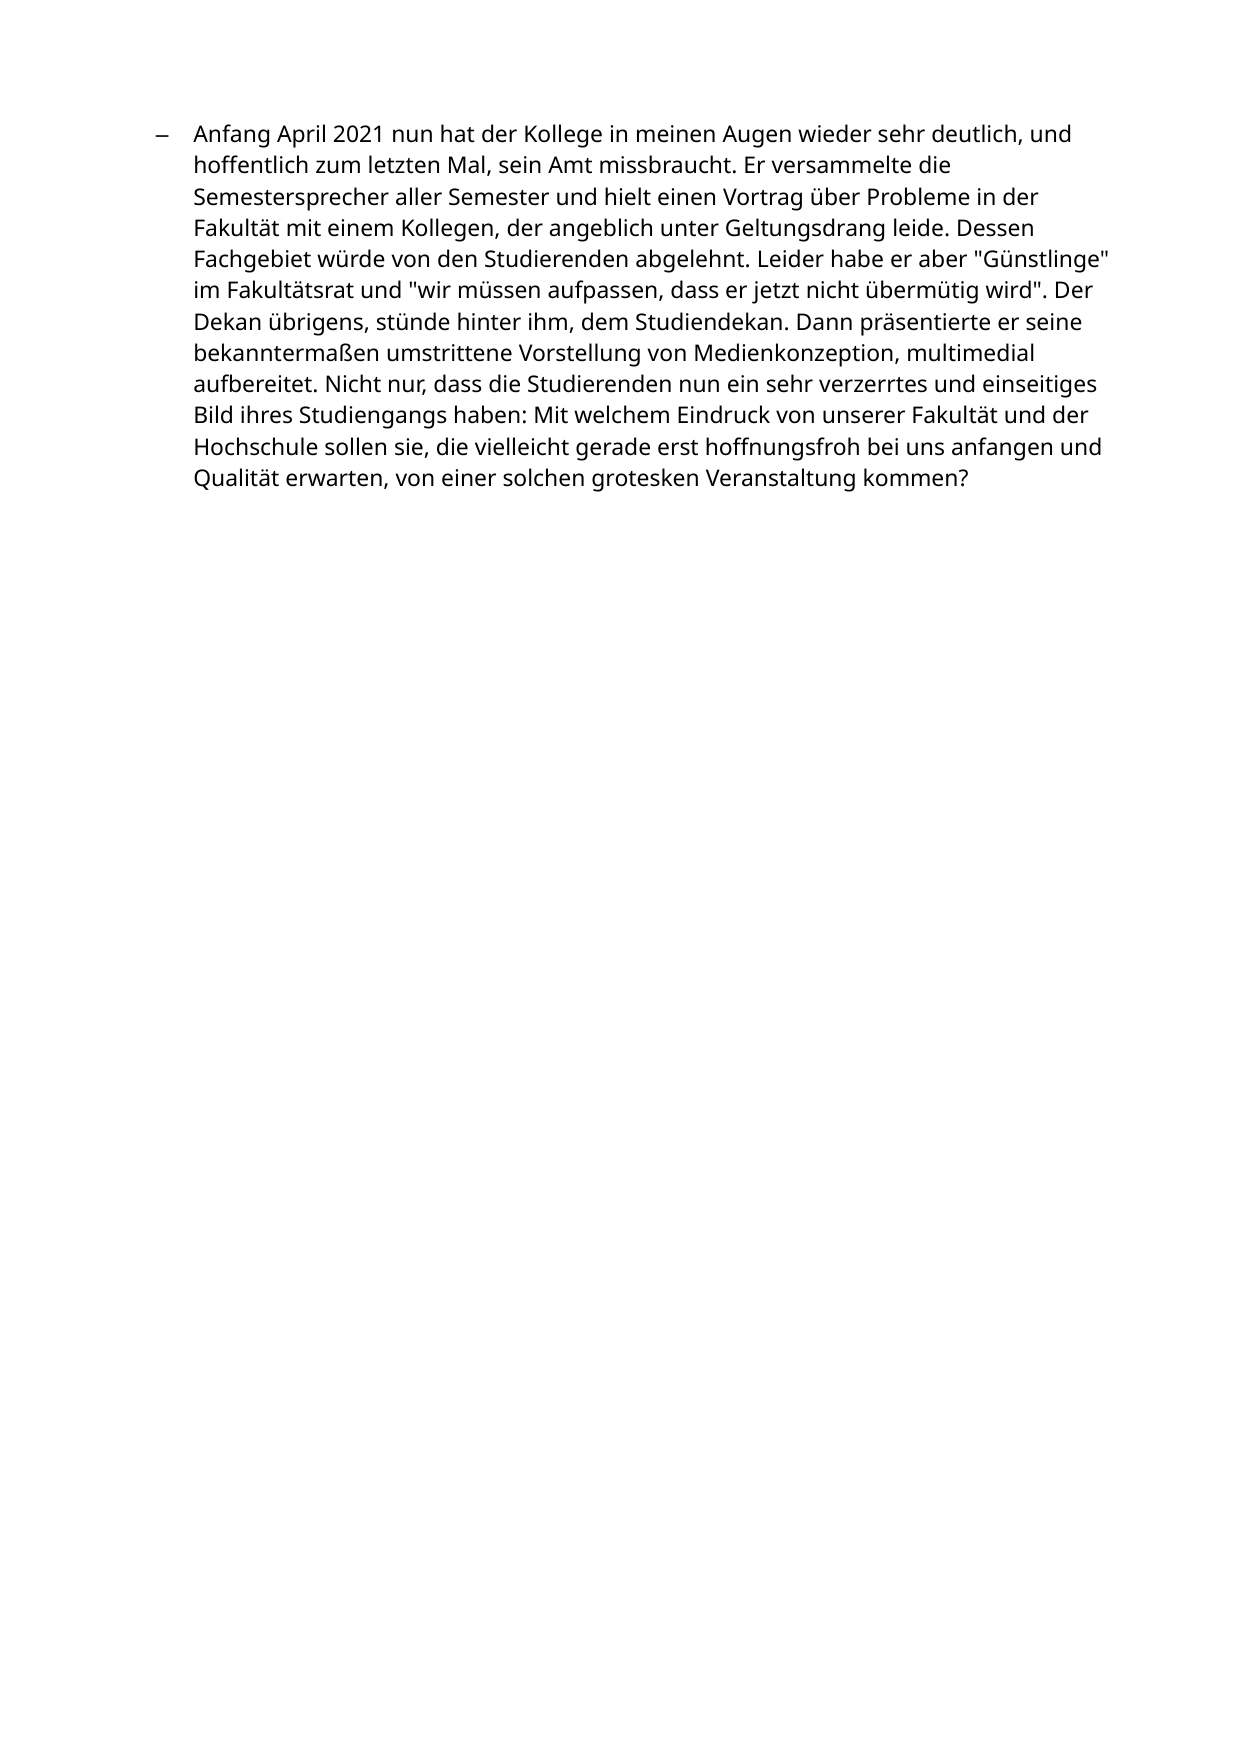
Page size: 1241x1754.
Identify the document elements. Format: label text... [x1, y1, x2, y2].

list Anfang April 2021 nun hat der Kollege in meinen Augen wieder sehr deutlich, und hoffentlich zum letzten Mal, sein Amt missbraucht. Er versammelte die Semestersprecher aller Semester und hielt einen Vortrag über Probleme in der Fakultät mit einem Kollegen, der angeblich unter Geltungsdrang leide. Dessen Fachgebiet würde von den Studierenden abgelehnt. Leider habe er aber "Günstlinge" im Fakultätsrat und "wir müssen aufpassen, dass er jetzt nicht übermütig wird". Der Dekan übrigens, stünde hinter ihm, dem Studiendekan. Dann präsentierte er seine bekanntermaßen umstrittene Vorstellung von Medienkonzeption, multimedial aufbereitet. Nicht nur, dass die Studierenden nun ein sehr verzerrtes und einseitiges Bild ihres Studiengangs haben: Mit welchem Eindruck von unserer Fakultät und der Hochschule sollen sie, die vielleicht gerade erst hoffnungsfroh bei uns anfangen und Qualität erwarten, von einer solchen grotesken Veranstaltung kommen? [156, 118, 1122, 493]
